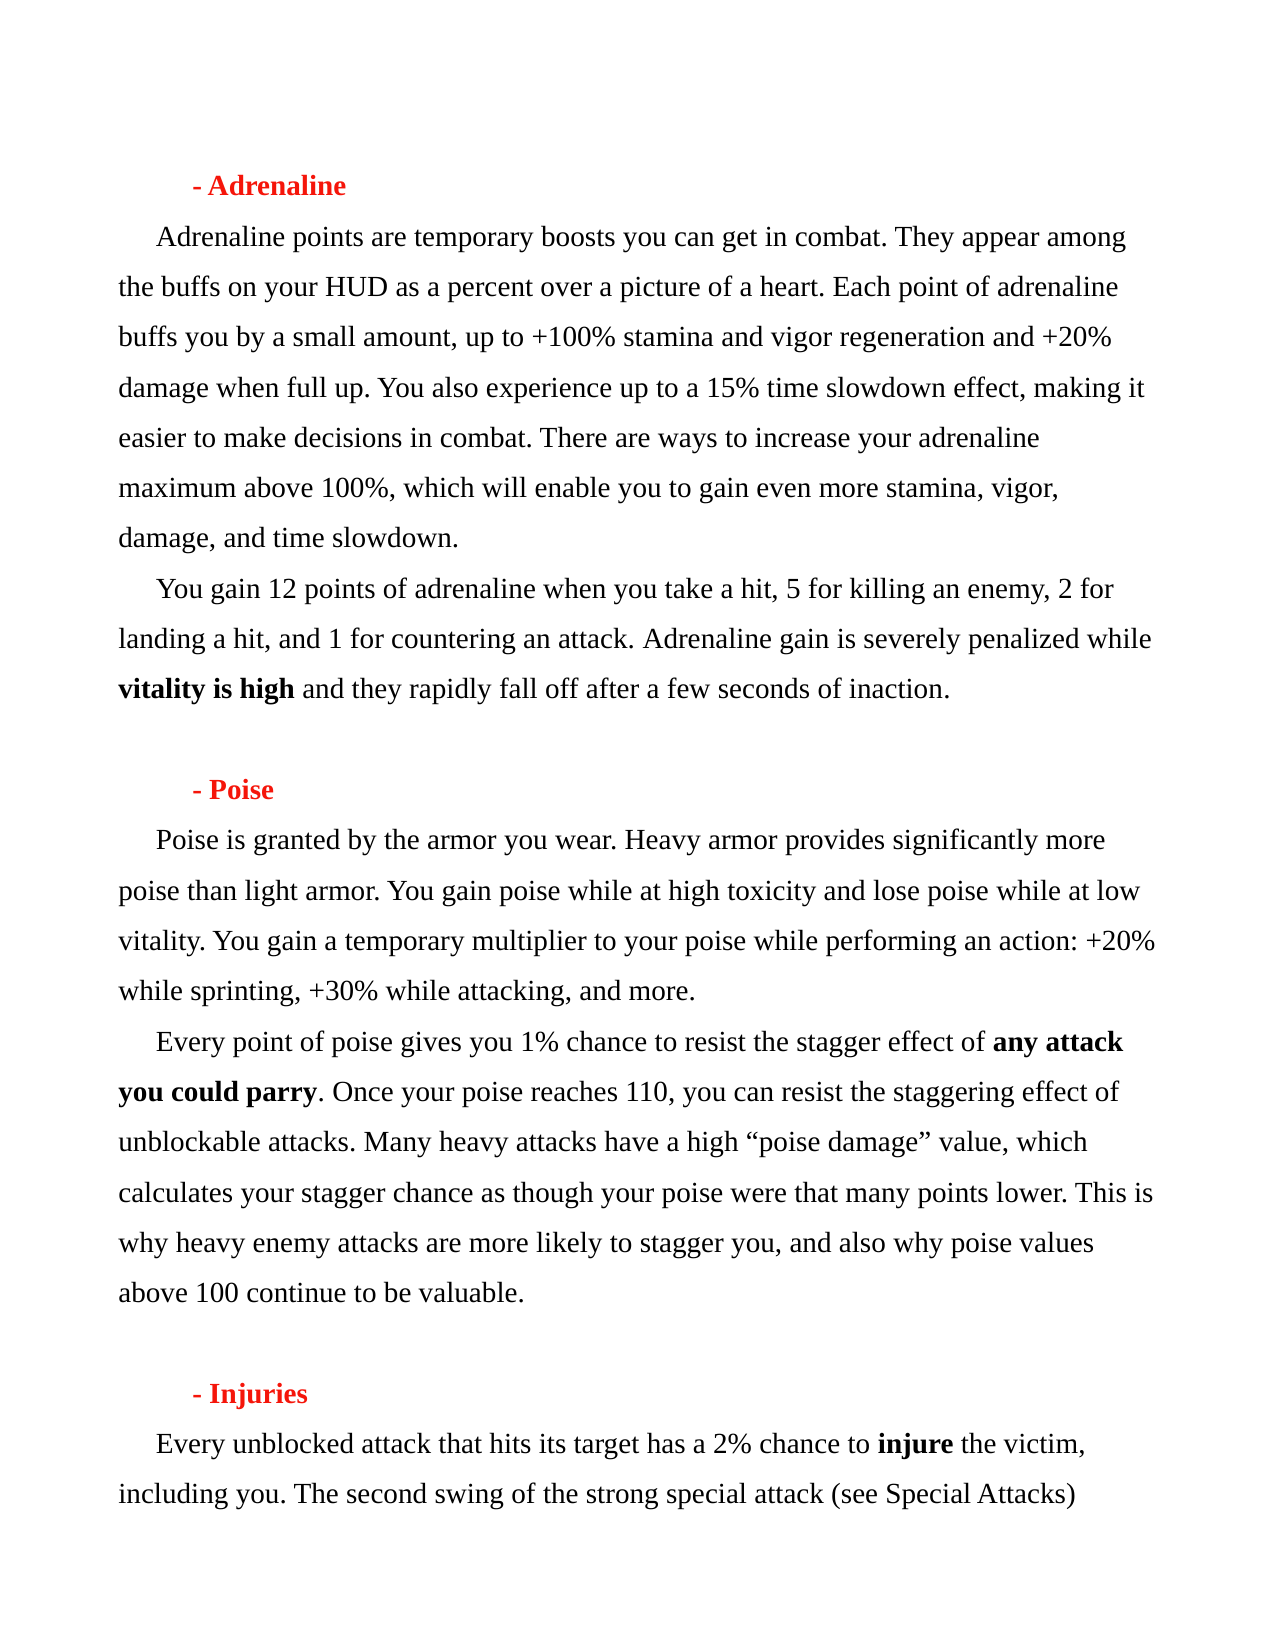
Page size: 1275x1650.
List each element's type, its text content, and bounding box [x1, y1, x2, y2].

text Every point of poise gives you 1% chance to resist the stagger effect of any attack you could parry. Once your poise reaches 110, you can resist the staggering effect of unblockable attacks. Many heavy attacks have a high “poise damage” value, which calculates your stagger chance as though your poise were that many points lower. This is why heavy enemy attacks are more likely to stagger you, and also why poise values above 100 continue to be valuable. [118, 1024, 1157, 1309]
text Every unblocked attack that hits its target has a 2% chance to injure the victim, including you. The second swing of the strong special attack (see Special Attacks) [118, 1426, 1157, 1510]
text You gain 12 points of adrenaline when you take a hit, 5 for killing an enemy, 2 for landing a hit, and 1 for countering an attack. Adrenaline gain is severely penalized while vitality is high and they rapidly fall off after a few seconds of inaction. [118, 571, 1157, 705]
text - Poise [118, 772, 1157, 806]
text Adrenaline points are temporary boosts you can get in combat. They appear among the buffs on your HUD as a percent over a picture of a heart. Each point of adrenaline buffs you by a small amount, up to +100% stamina and vigor regeneration and +20% damage when full up. You also experience up to a 15% time slowdown effect, making it easier to make decisions in combat. There are ways to increase your adrenaline maximum above 100%, which will enable you to gain even more stamina, vigor, damage, and time slowdown. [118, 219, 1157, 554]
text - Adrenaline [118, 168, 1157, 202]
text - Injuries [118, 1376, 1157, 1409]
text Poise is granted by the armor you wear. Heavy armor provides significantly more poise than light armor. You gain poise while at high toxicity and lose poise while at low vitality. You gain a temporary multiplier to your poise while performing an action: +20% while sprinting, +30% while attacking, and more. [118, 822, 1157, 1007]
